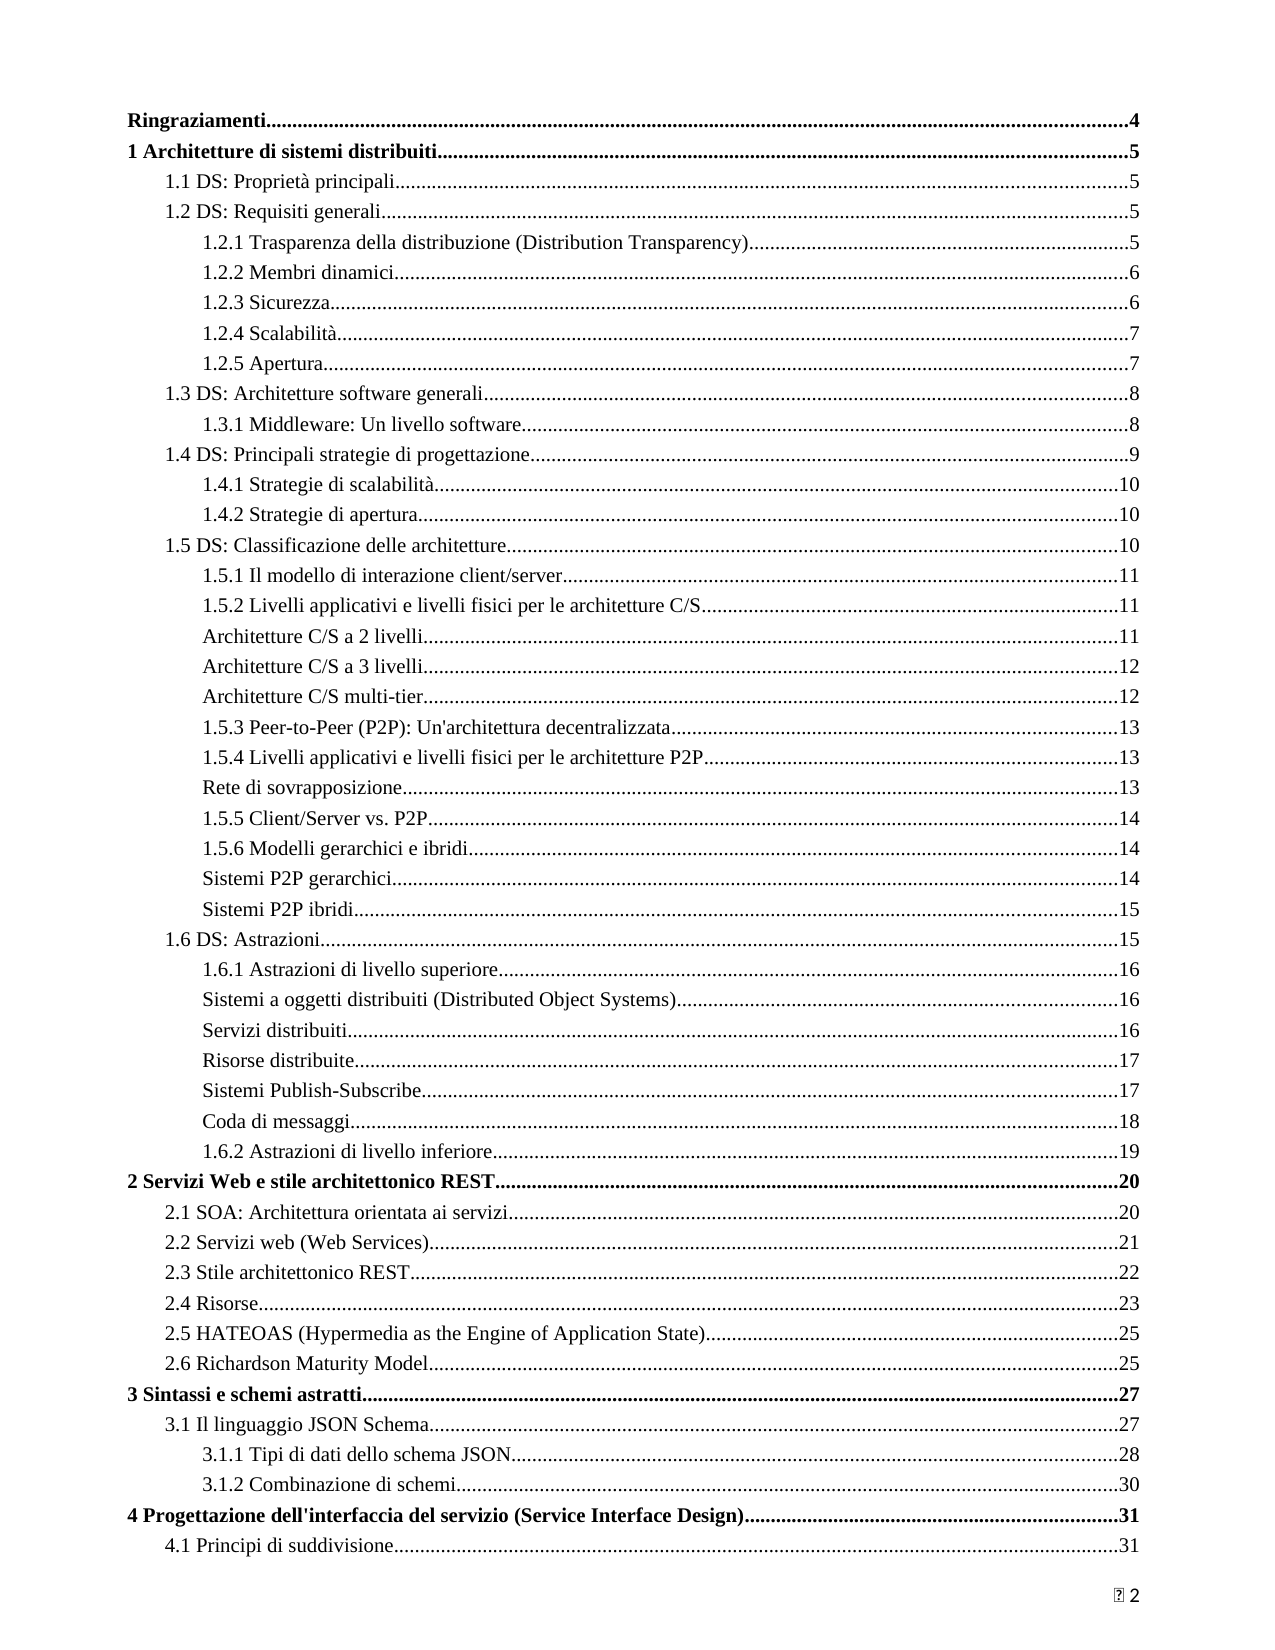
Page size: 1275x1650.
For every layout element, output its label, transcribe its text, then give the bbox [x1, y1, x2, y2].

text 1.6 DS: Astrazioni 15 [164, 927, 1139, 951]
text 1.6.1 Astrazioni di livello superiore 16 [202, 957, 1139, 981]
text 1.3.1 Middleware: Un livello software 8 [202, 411, 1139, 436]
text 1.2.1 Trasparenza della distribuzione (Distribution Transparency) 5 [202, 229, 1139, 254]
text 1.5.1 Il modello di interazione client/server 11 [202, 563, 1139, 587]
text Sistemi Publish-Subscribe 17 [202, 1078, 1139, 1102]
text 1.3 DS: Architetture software generali 8 [164, 381, 1139, 405]
text 4.1 Principi di suddivisione 31 [164, 1533, 1139, 1557]
text 2.6 Richardson Maturity Model 25 [164, 1351, 1139, 1375]
text 1.5.3 Peer-to-Peer (P2P): Un'architettura decentralizzata 13 [202, 714, 1139, 739]
text Coda di messaggi 18 [202, 1109, 1139, 1133]
text Risorse distribuite 17 [202, 1048, 1139, 1072]
text 4 Progettazione dell'interfaccia del servizio (Service Interface Design) 31 [127, 1503, 1139, 1527]
text Sistemi P2P gerarchici 14 [202, 866, 1139, 890]
text 1.2 DS: Requisiti generali 5 [164, 199, 1139, 223]
text 2 Servizi Web e stile architettonico REST 20 [127, 1169, 1139, 1193]
text Servizi distribuiti 16 [202, 1018, 1139, 1042]
text 3.1 Il linguaggio JSON Schema 27 [164, 1412, 1139, 1436]
text 1.5.5 Client/Server vs. P2P 14 [202, 806, 1139, 829]
text 1.2.4 Scalabilità 7 [202, 321, 1139, 344]
text Architetture C/S a 2 livelli 11 [202, 624, 1139, 648]
text 1.6.2 Astrazioni di livello inferiore 19 [202, 1139, 1139, 1163]
text 1.2.2 Membri dinamici 6 [202, 260, 1139, 284]
text 1.2.5 Apertura 7 [202, 351, 1139, 375]
text 3.1.1 Tipi di dati dello schema JSON 28 [202, 1442, 1139, 1466]
text 1.1 DS: Proprietà principali 5 [164, 169, 1139, 193]
text 1.5 DS: Classificazione delle architetture 10 [164, 533, 1139, 557]
text 1.4.1 Strategie di scalabilità 10 [202, 472, 1139, 496]
text 3 Sintassi e schemi astratti 27 [127, 1381, 1139, 1406]
text 1.5.6 Modelli gerarchici e ibridi 14 [202, 836, 1139, 860]
text 2.2 Servizi web (Web Services) 21 [164, 1230, 1139, 1254]
text 2.5 HATEOAS (Hypermedia as the Engine of Application State) 25 [164, 1321, 1139, 1345]
text 2.4 Risorse 23 [164, 1291, 1139, 1314]
text 1.5.4 Livelli applicativi e livelli fisici per le architetture P2P 13 [202, 745, 1139, 769]
text Sistemi a oggetti distribuiti (Distributed Object Systems) 16 [202, 987, 1139, 1011]
text 2.1 SOA: Architettura orientata ai servizi 20 [164, 1199, 1139, 1224]
text 1 Architetture di sistemi distribuiti 5 [127, 139, 1139, 163]
text Ringraziamenti 4 [127, 108, 1139, 132]
text Rete di sovrapposizione 13 [202, 775, 1139, 799]
text 1.4.2 Strategie di apertura 10 [202, 502, 1139, 526]
text Architetture C/S multi-tier 12 [202, 684, 1139, 708]
text Sistemi P2P ibridi 15 [202, 896, 1139, 921]
text 1.4 DS: Principali strategie di progettazione 9 [164, 442, 1139, 466]
text 2.3 Stile architettonico REST 22 [164, 1260, 1139, 1284]
text 1.2.3 Sicurezza 6 [202, 290, 1139, 314]
text 1.5.2 Livelli applicativi e livelli fisici per le architetture C/S 11 [202, 593, 1139, 617]
text Architetture C/S a 3 livelli 12 [202, 654, 1139, 678]
text 3.1.2 Combinazione di schemi 30 [202, 1472, 1139, 1496]
